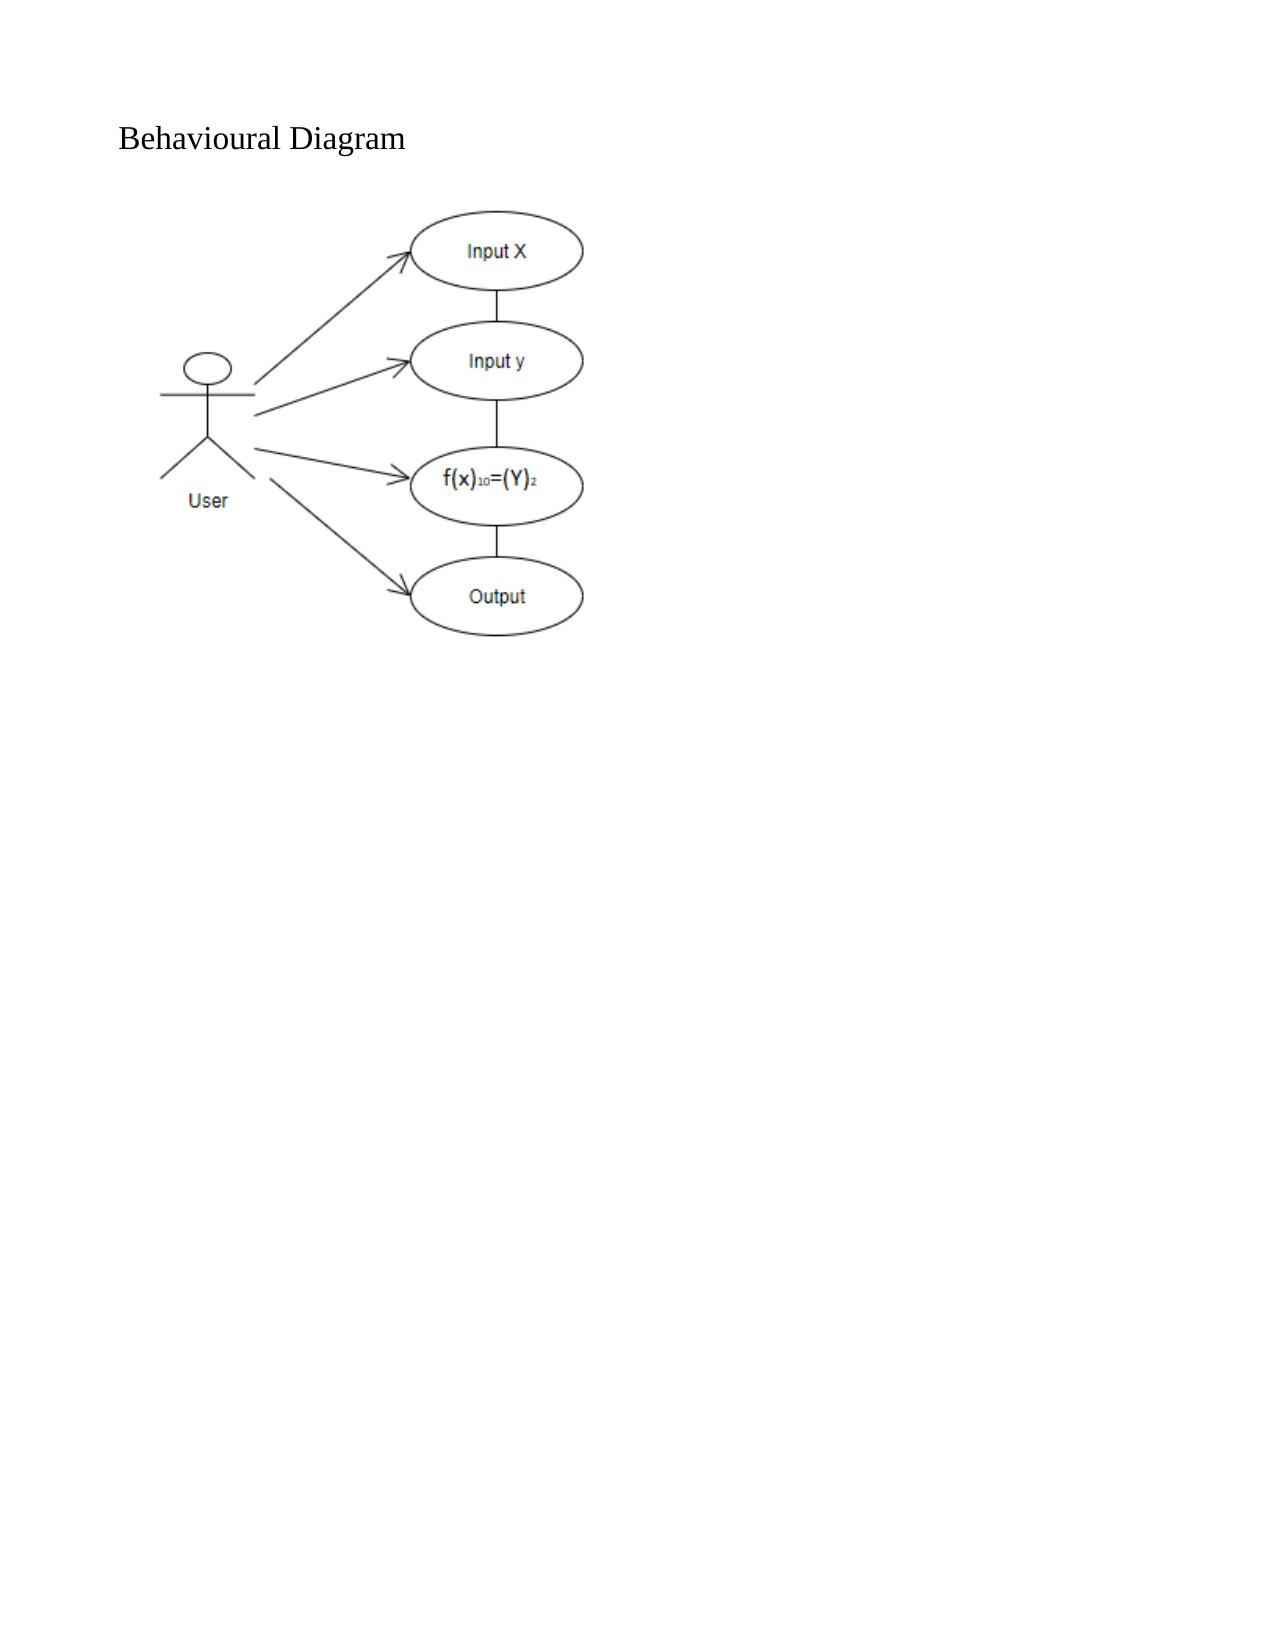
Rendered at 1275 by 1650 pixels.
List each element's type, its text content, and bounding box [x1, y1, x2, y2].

picture [118, 194, 737, 693]
text Behavioural Diagram [118, 118, 1157, 156]
